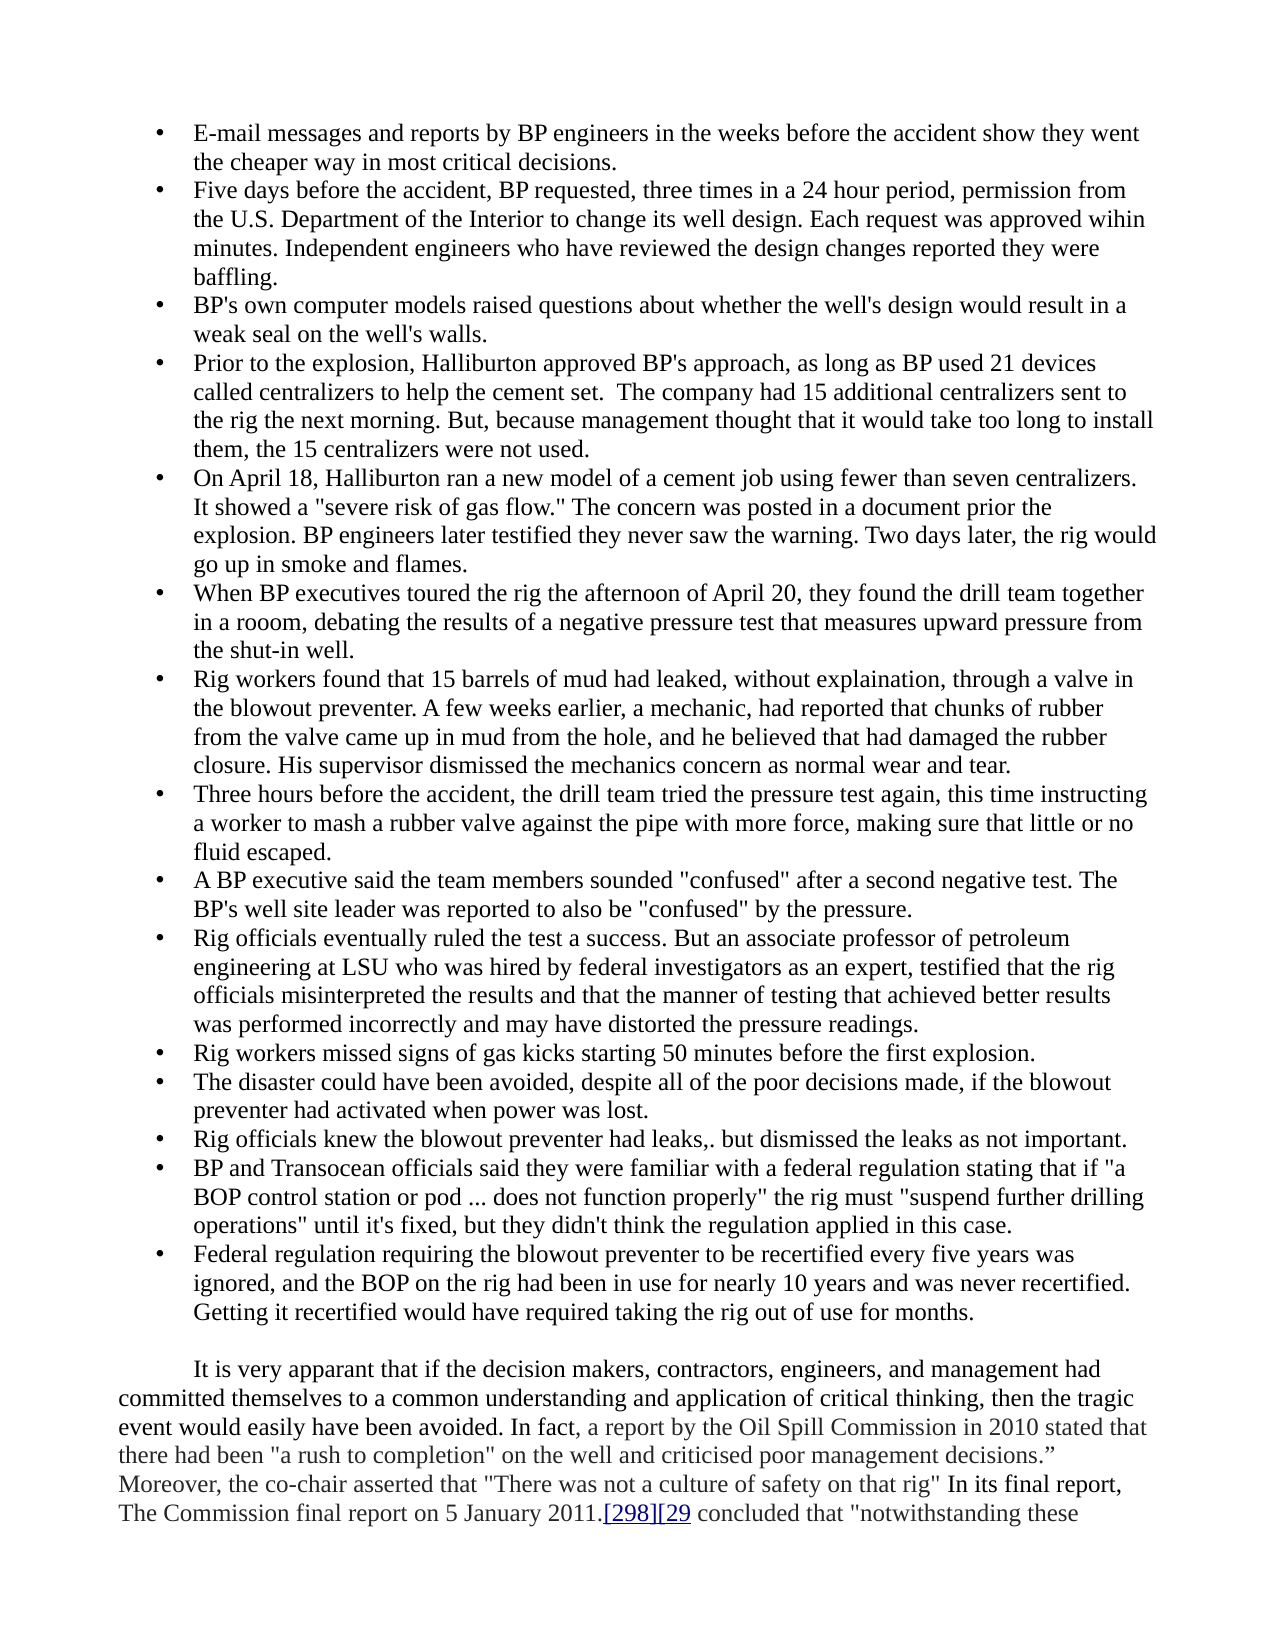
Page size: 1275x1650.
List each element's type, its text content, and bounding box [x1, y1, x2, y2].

list When BP executives toured the rig the afternoon of April 20, they found the drill team together in a rooom, debating the results of a negative pressure test that measures upward pressure from the shut-in well. [156, 578, 1157, 664]
list The disaster could have been avoided, despite all of the poor decisions made, if the blowout preventer had activated when power was lost. [156, 1067, 1157, 1124]
list BP and Transocean officials said they were familiar with a federal regulation stating that if "a BOP control station or pod ... does not function properly" the rig must "suspend further drilling operations" until it's fixed, but they didn't think the regulation applied in this case. [156, 1153, 1157, 1239]
list Rig officials knew the blowout preventer had leaks,. but dismissed the leaks as not important. [156, 1124, 1157, 1153]
list Rig workers found that 15 barrels of mud had leaked, without explaination, through a valve in the blowout preventer. A few weeks earlier, a mechanic, had reported that chunks of rubber from the valve came up in mud from the hole, and he believed that had damaged the rubber closure. His supervisor dismissed the mechanics concern as normal wear and tear. [156, 664, 1157, 779]
list Prior to the explosion, Halliburton approved BP's approach, as long as BP used 21 devices called centralizers to help the cement set. The company had 15 additional centralizers sent to the rig the next morning. But, because management thought that it would take too long to install them, the 15 centralizers were not used. [156, 348, 1157, 463]
list BP's own computer models raised questions about whether the well's design would result in a weak seal on the well's walls. [156, 291, 1157, 348]
list On April 18, Halliburton ran a new model of a cement job using fewer than seven centralizers. It showed a "severe risk of gas flow." The concern was posted in a document prior the explosion. BP engineers later testified they never saw the warning. Two days later, the rig would go up in smoke and flames. [156, 463, 1157, 578]
text It is very apparant that if the decision makers, contractors, engineers, and management had committed themselves to a common understanding and application of critical thinking, then the tragic event would easily have been avoided. In fact, a report by the Oil Spill Commission in 2010 stated that there had been "a rush to completion" on the well and criticised poor management decisions.” Moreover, the co-chair asserted that "There was not a culture of safety on that rig" In its final report, The Commission final report on 5 January 2011.[298][29 concluded that "notwithstanding these [118, 1354, 1157, 1527]
list E-mail messages and reports by BP engineers in the weeks before the accident show they went the cheaper way in most critical decisions. [156, 118, 1157, 176]
list Rig workers missed signs of gas kicks starting 50 minutes before the first explosion. [156, 1038, 1157, 1067]
list Rig officials eventually ruled the test a success. But an associate professor of petroleum engineering at LSU who was hired by federal investigators as an expert, testified that the rig officials misinterpreted the results and that the manner of testing that achieved better results was performed incorrectly and may have distorted the pressure readings. [156, 923, 1157, 1038]
list Five days before the accident, BP requested, three times in a 24 hour period, permission from the U.S. Department of the Interior to change its well design. Each request was approved wihin minutes. Independent engineers who have reviewed the design changes reported they were baffling. [156, 176, 1157, 291]
list Three hours before the accident, the drill team tried the pressure test again, this time instructing a worker to mash a rubber valve against the pipe with more force, making sure that little or no fluid escaped. [156, 779, 1157, 866]
list Federal regulation requiring the blowout preventer to be recertified every five years was ignored, and the BOP on the rig had been in use for nearly 10 years and was never recertified. Getting it recertified would have required taking the rig out of use for months. [156, 1239, 1157, 1326]
list A BP executive said the team members sounded "confused" after a second negative test. The BP's well site leader was reported to also be "confused" by the pressure. [156, 866, 1157, 923]
